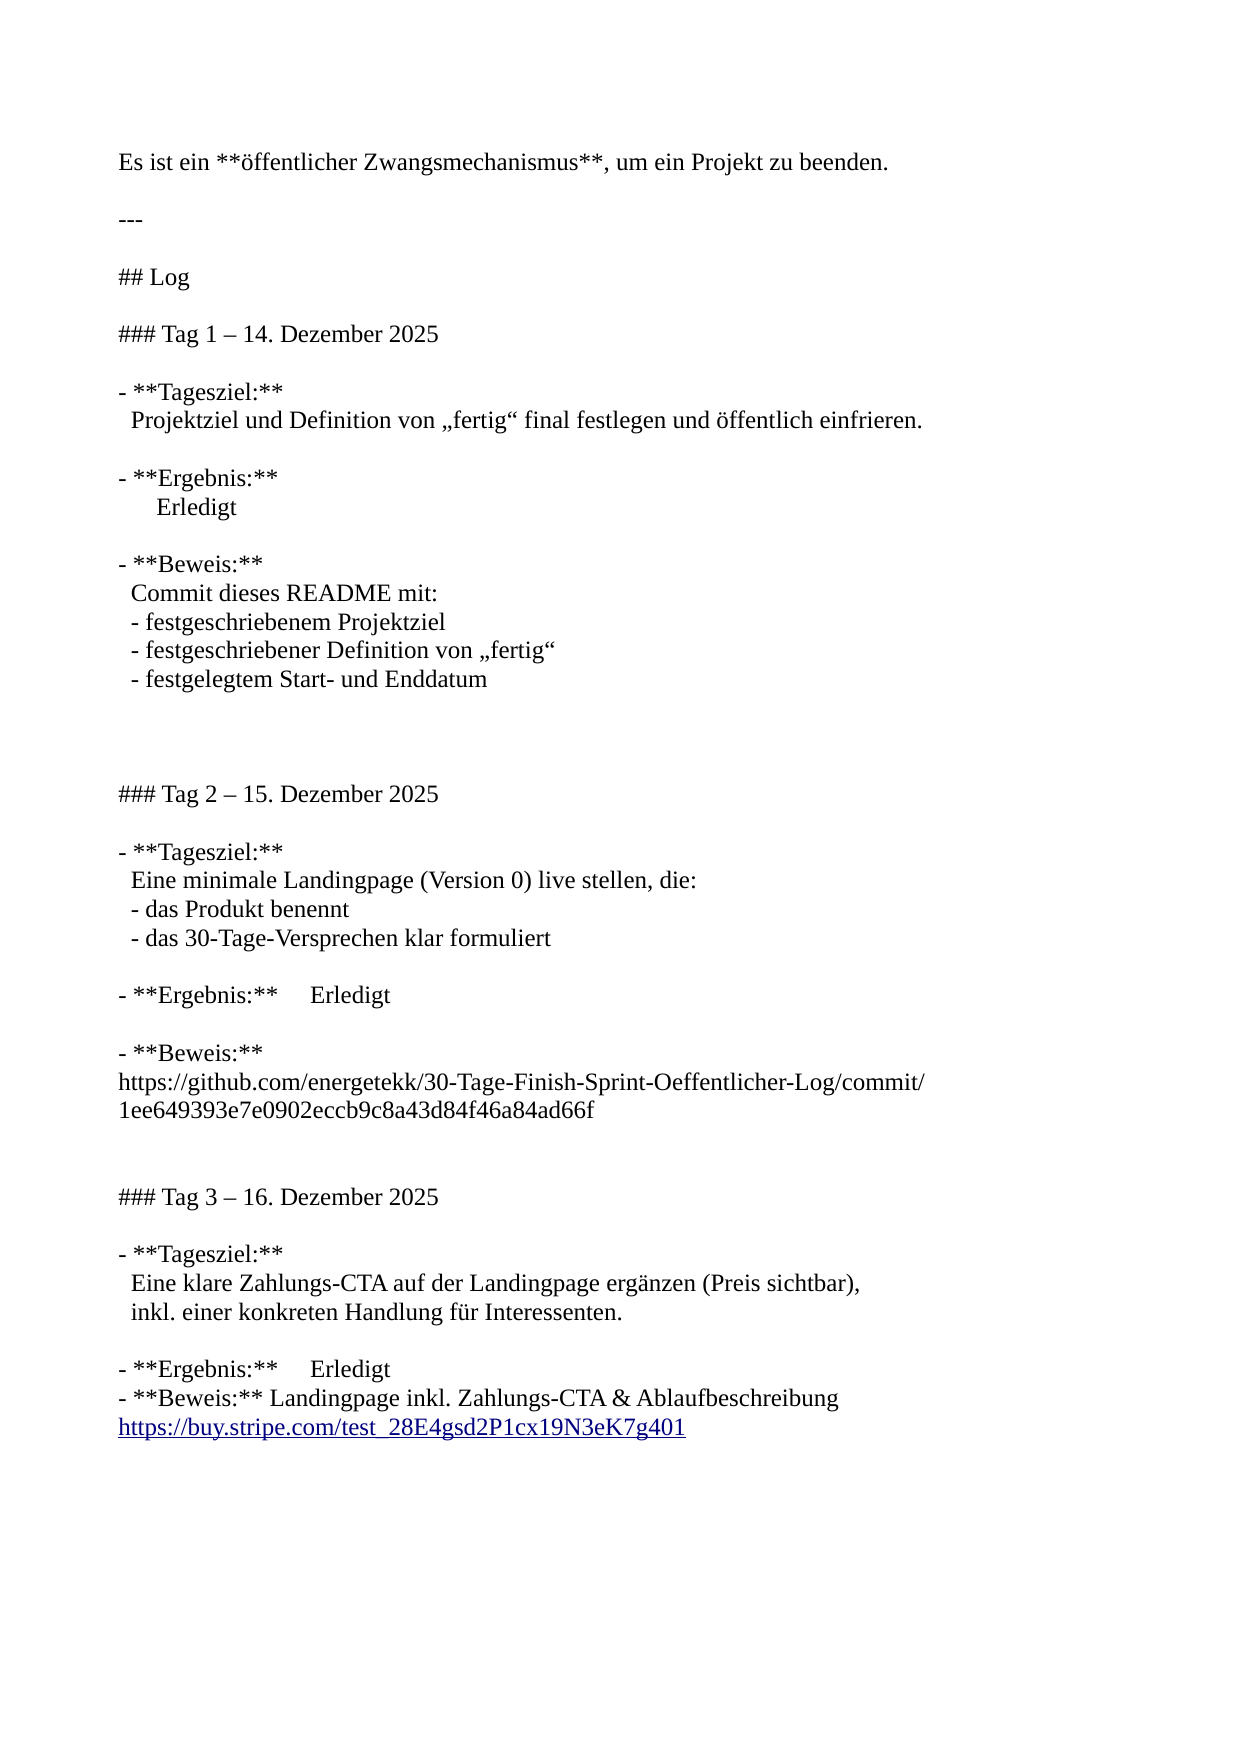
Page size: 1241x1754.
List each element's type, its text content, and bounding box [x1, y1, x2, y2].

text - **Beweis:** Landingpage inkl. Zahlungs-CTA & Ablaufbeschreibung [118, 1383, 1122, 1412]
text - festgelegtem Start- und Enddatum [118, 664, 1122, 693]
text - festgeschriebener Definition von „fertig“ [118, 636, 1122, 664]
text https://buy.stripe.com/test_28E4gsd2P1cx19N3eK7g401 [118, 1412, 1122, 1441]
text - **Tagesziel:** [118, 837, 1122, 866]
text - **Beweis:** [118, 1038, 1122, 1067]
text https://github.com/energetekk/30-Tage-Finish-Sprint-Oeffentlicher-Log/commit/1ee649393e7e0902eccb9c8a43d84f46a84ad66f [118, 1067, 1122, 1124]
text ## Log [118, 262, 1122, 291]
text Eine minimale Landingpage (Version 0) live stellen, die: [118, 866, 1122, 894]
text ### Tag 3 – 16. Dezember 2025 [118, 1182, 1122, 1211]
text - festgeschriebenem Projektziel [118, 607, 1122, 636]
text inkl. einer konkreten Handlung für Interessenten. [118, 1297, 1122, 1326]
text --- [118, 204, 1122, 233]
text ### Tag 2 – 15. Dezember 2025 [118, 779, 1122, 808]
text Commit dieses README mit: [118, 578, 1122, 607]
text - **Ergebnis:** [118, 463, 1122, 492]
text - **Beweis:** [118, 549, 1122, 578]
text - **Ergebnis:** ✅ Erledigt [118, 1354, 1122, 1383]
text - **Tagesziel:** [118, 1239, 1122, 1268]
text - das 30-Tage-Versprechen klar formuliert [118, 923, 1122, 952]
text Es ist ein **öffentlicher Zwangsmechanismus**, um ein Projekt zu beenden. [118, 147, 1122, 176]
text Projektziel und Definition von „fertig“ final festlegen und öffentlich einfrieren. [118, 406, 1122, 434]
text ### Tag 1 – 14. Dezember 2025 [118, 319, 1122, 348]
text - **Tagesziel:** [118, 377, 1122, 406]
text ✅ Erledigt [118, 492, 1122, 521]
text - **Ergebnis:** ✅ Erledigt [118, 981, 1122, 1009]
text - das Produkt benennt [118, 894, 1122, 923]
text Eine klare Zahlungs-CTA auf der Landingpage ergänzen (Preis sichtbar), [118, 1268, 1122, 1297]
